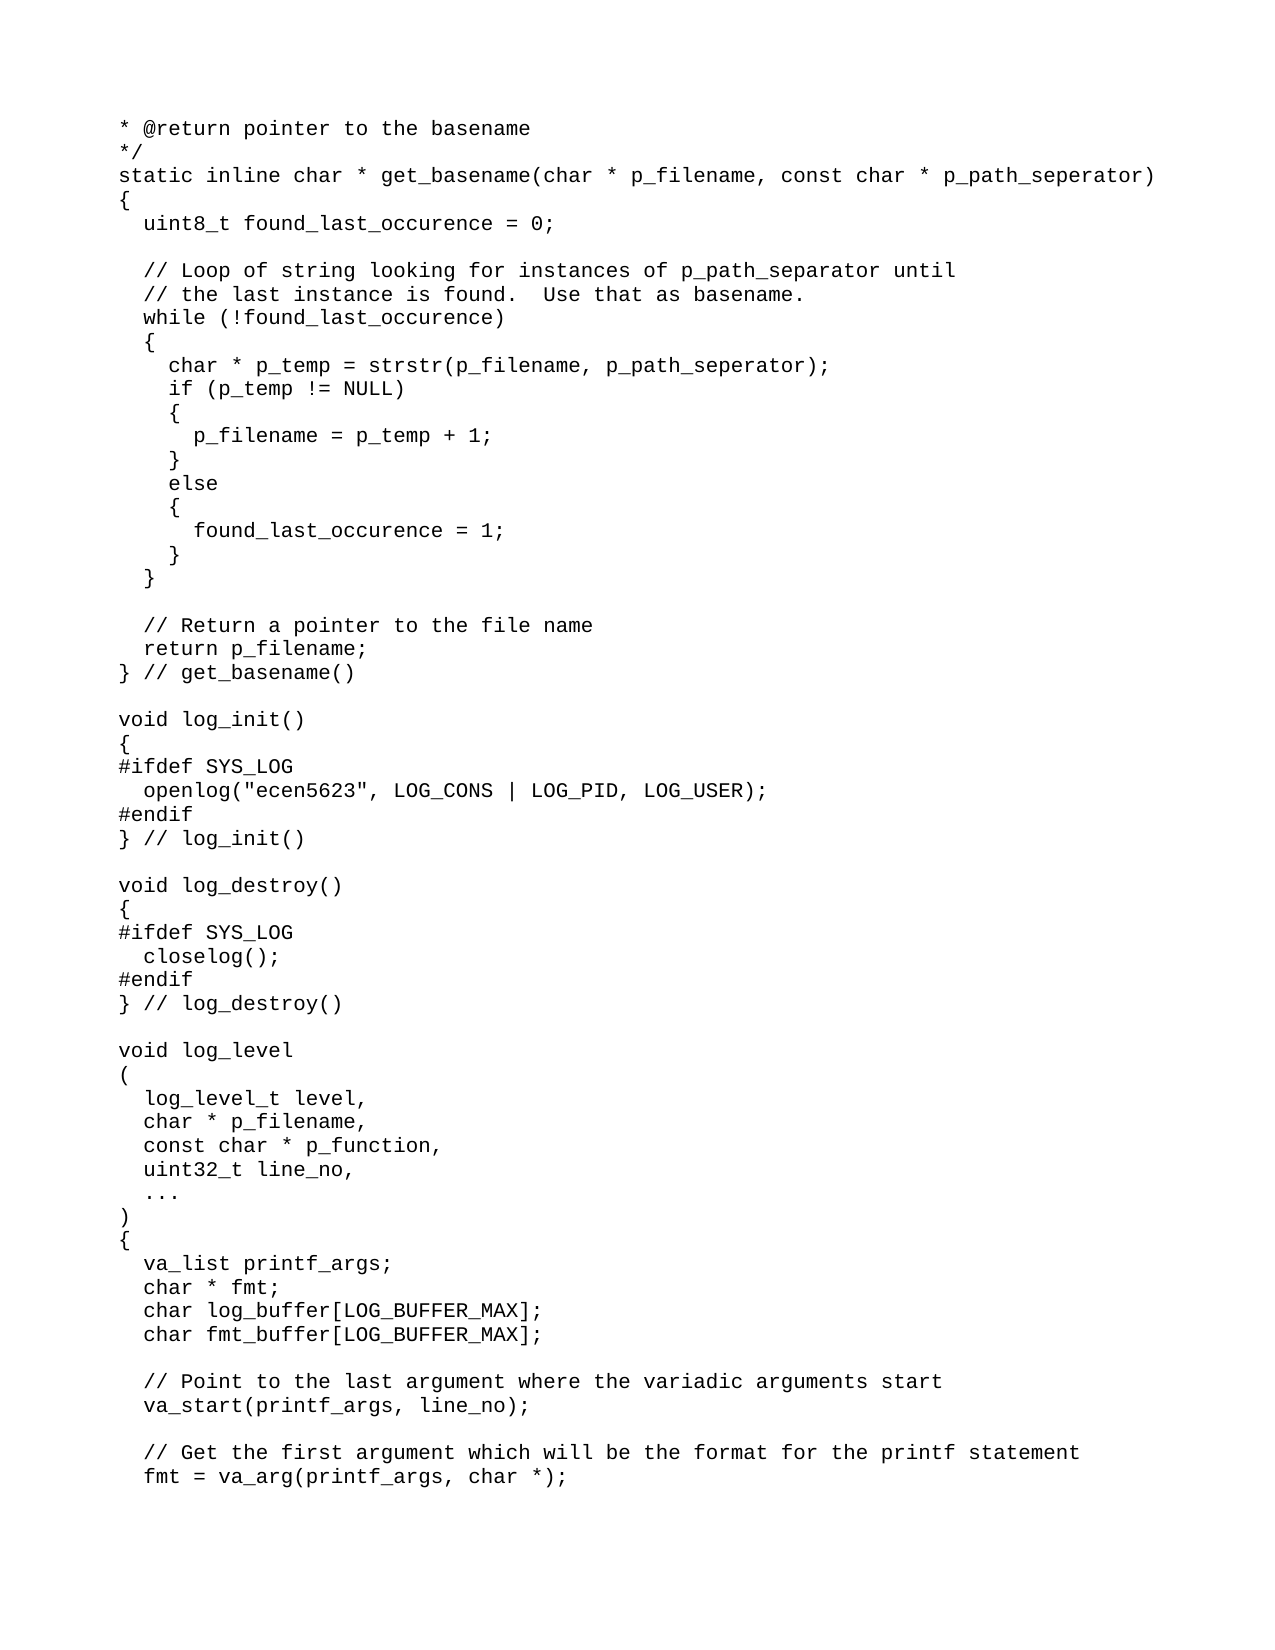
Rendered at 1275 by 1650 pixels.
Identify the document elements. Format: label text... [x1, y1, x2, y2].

text if (p_temp != NULL) [118, 378, 1157, 402]
text * @return pointer to the basename [118, 118, 1157, 142]
text } [118, 544, 1157, 567]
text uint8_t found_last_occurence = 0; [118, 213, 1157, 236]
text va_start(printf_args, line_no); [118, 1395, 1157, 1419]
text const char * p_function, [118, 1135, 1157, 1158]
text char * fmt; [118, 1277, 1157, 1300]
text void log_destroy() [118, 875, 1157, 898]
text { [118, 189, 1157, 213]
text char * p_filename, [118, 1111, 1157, 1135]
text openlog("ecen5623", LOG_CONS | LOG_PID, LOG_USER); [118, 780, 1157, 804]
text } [118, 567, 1157, 591]
text { [118, 898, 1157, 922]
text ( [118, 1064, 1157, 1088]
text fmt = va_arg(printf_args, char *); [118, 1466, 1157, 1489]
text } // get_basename() [118, 662, 1157, 686]
text char log_buffer[LOG_BUFFER_MAX]; [118, 1300, 1157, 1324]
text { [118, 733, 1157, 757]
text } // log_init() [118, 827, 1157, 851]
text } [118, 449, 1157, 473]
text } // log_destroy() [118, 993, 1157, 1017]
text va_list printf_args; [118, 1253, 1157, 1277]
text #ifdef SYS_LOG [118, 922, 1157, 946]
text return p_filename; [118, 638, 1157, 662]
text { [118, 402, 1157, 426]
text #ifdef SYS_LOG [118, 757, 1157, 780]
text { [118, 331, 1157, 354]
text ) [118, 1206, 1157, 1229]
text // the last instance is found. Use that as basename. [118, 284, 1157, 307]
text p_filename = p_temp + 1; [118, 426, 1157, 449]
text else [118, 473, 1157, 496]
text uint32_t line_no, [118, 1158, 1157, 1182]
text void log_init() [118, 709, 1157, 733]
text // Return a pointer to the file name [118, 615, 1157, 638]
text // Point to the last argument where the variadic arguments start [118, 1371, 1157, 1395]
text void log_level [118, 1040, 1157, 1064]
text char * p_temp = strstr(p_filename, p_path_seperator); [118, 354, 1157, 378]
text found_last_occurence = 1; [118, 520, 1157, 544]
text char fmt_buffer[LOG_BUFFER_MAX]; [118, 1324, 1157, 1348]
text static inline char * get_basename(char * p_filename, const char * p_path_seperator) [118, 165, 1157, 189]
text #endif [118, 969, 1157, 993]
text // Get the first argument which will be the format for the printf statement [118, 1442, 1157, 1466]
text closelog(); [118, 946, 1157, 969]
text log_level_t level, [118, 1088, 1157, 1111]
text #endif [118, 804, 1157, 827]
text ... [118, 1182, 1157, 1206]
text { [118, 496, 1157, 520]
text */ [118, 142, 1157, 165]
text while (!found_last_occurence) [118, 307, 1157, 331]
text { [118, 1229, 1157, 1253]
text // Loop of string looking for instances of p_path_separator until [118, 260, 1157, 284]
